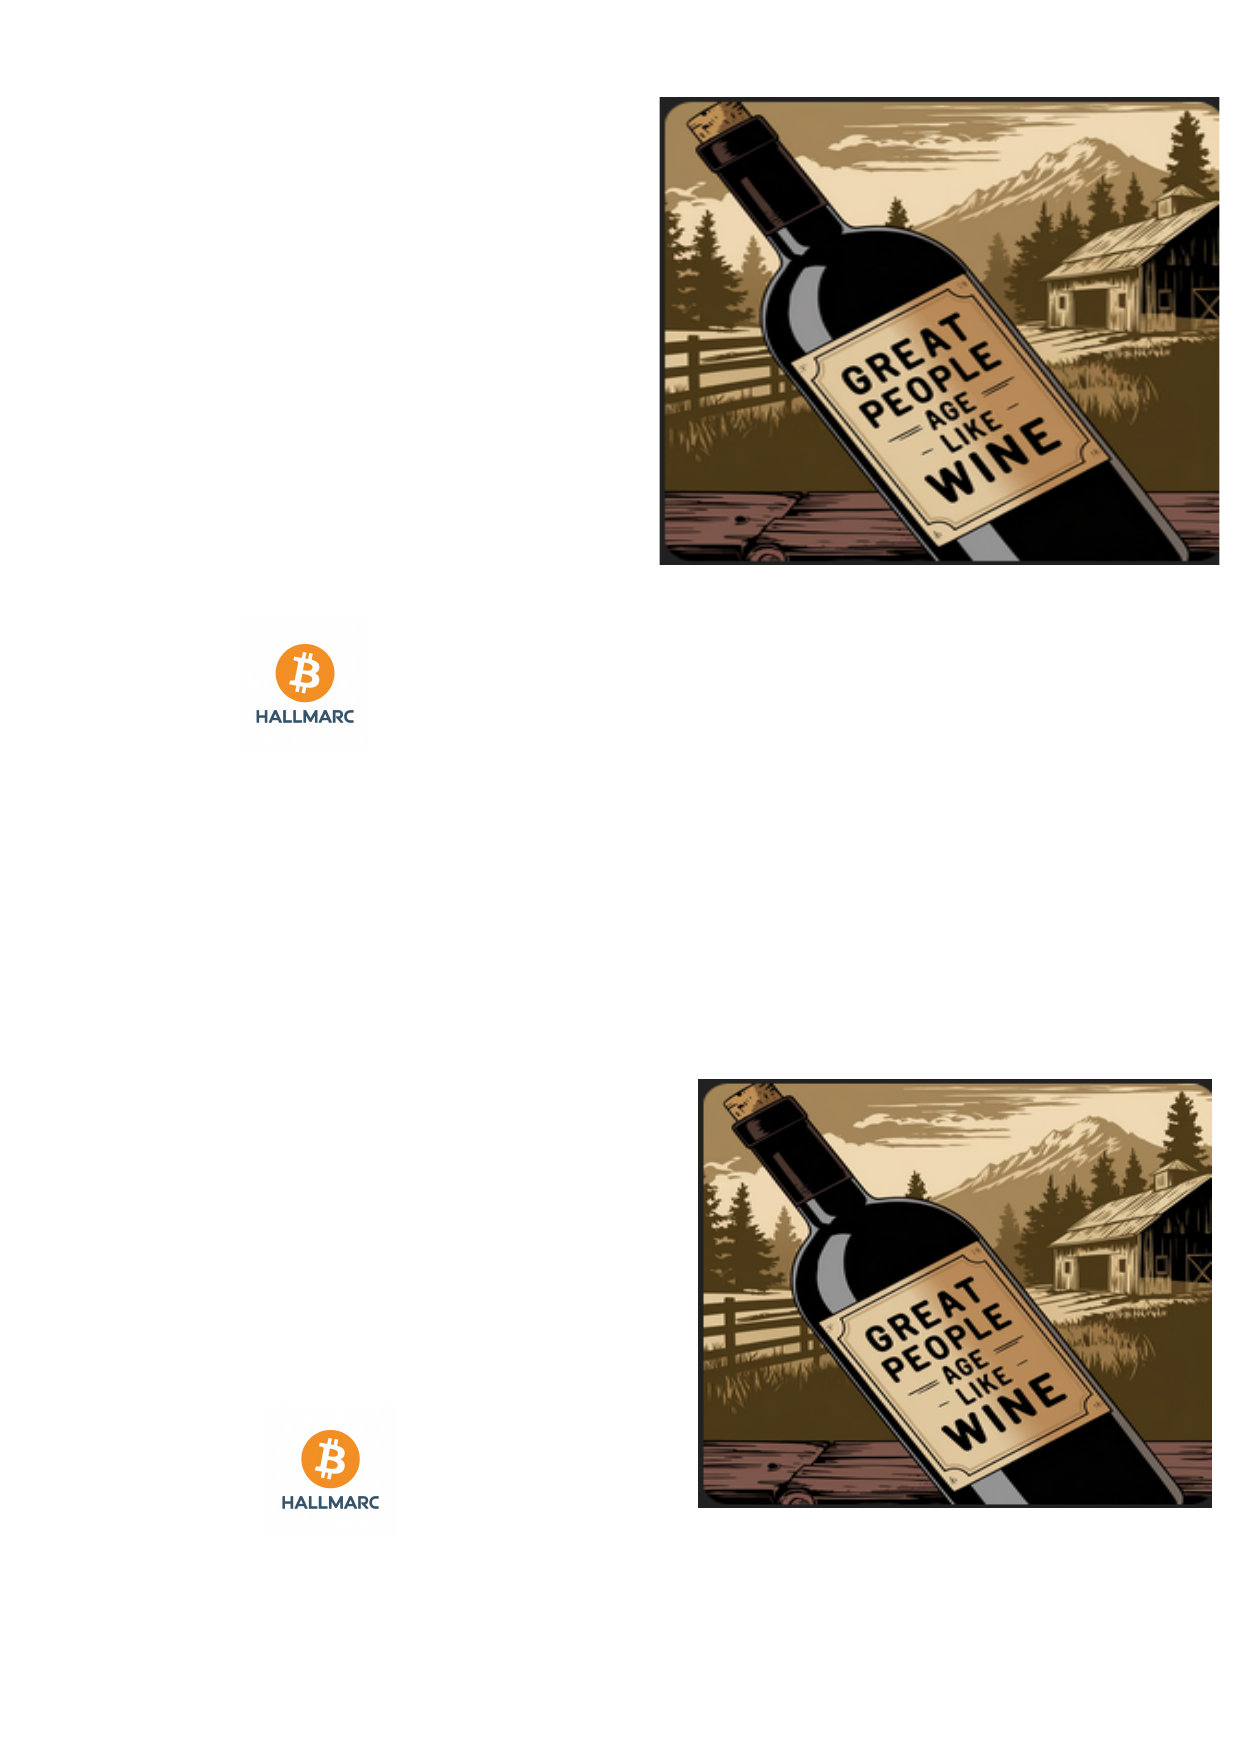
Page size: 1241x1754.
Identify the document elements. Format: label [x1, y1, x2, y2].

picture [698, 1079, 1212, 1508]
picture [265, 1405, 396, 1536]
picture [239, 618, 371, 750]
picture [659, 97, 1220, 565]
